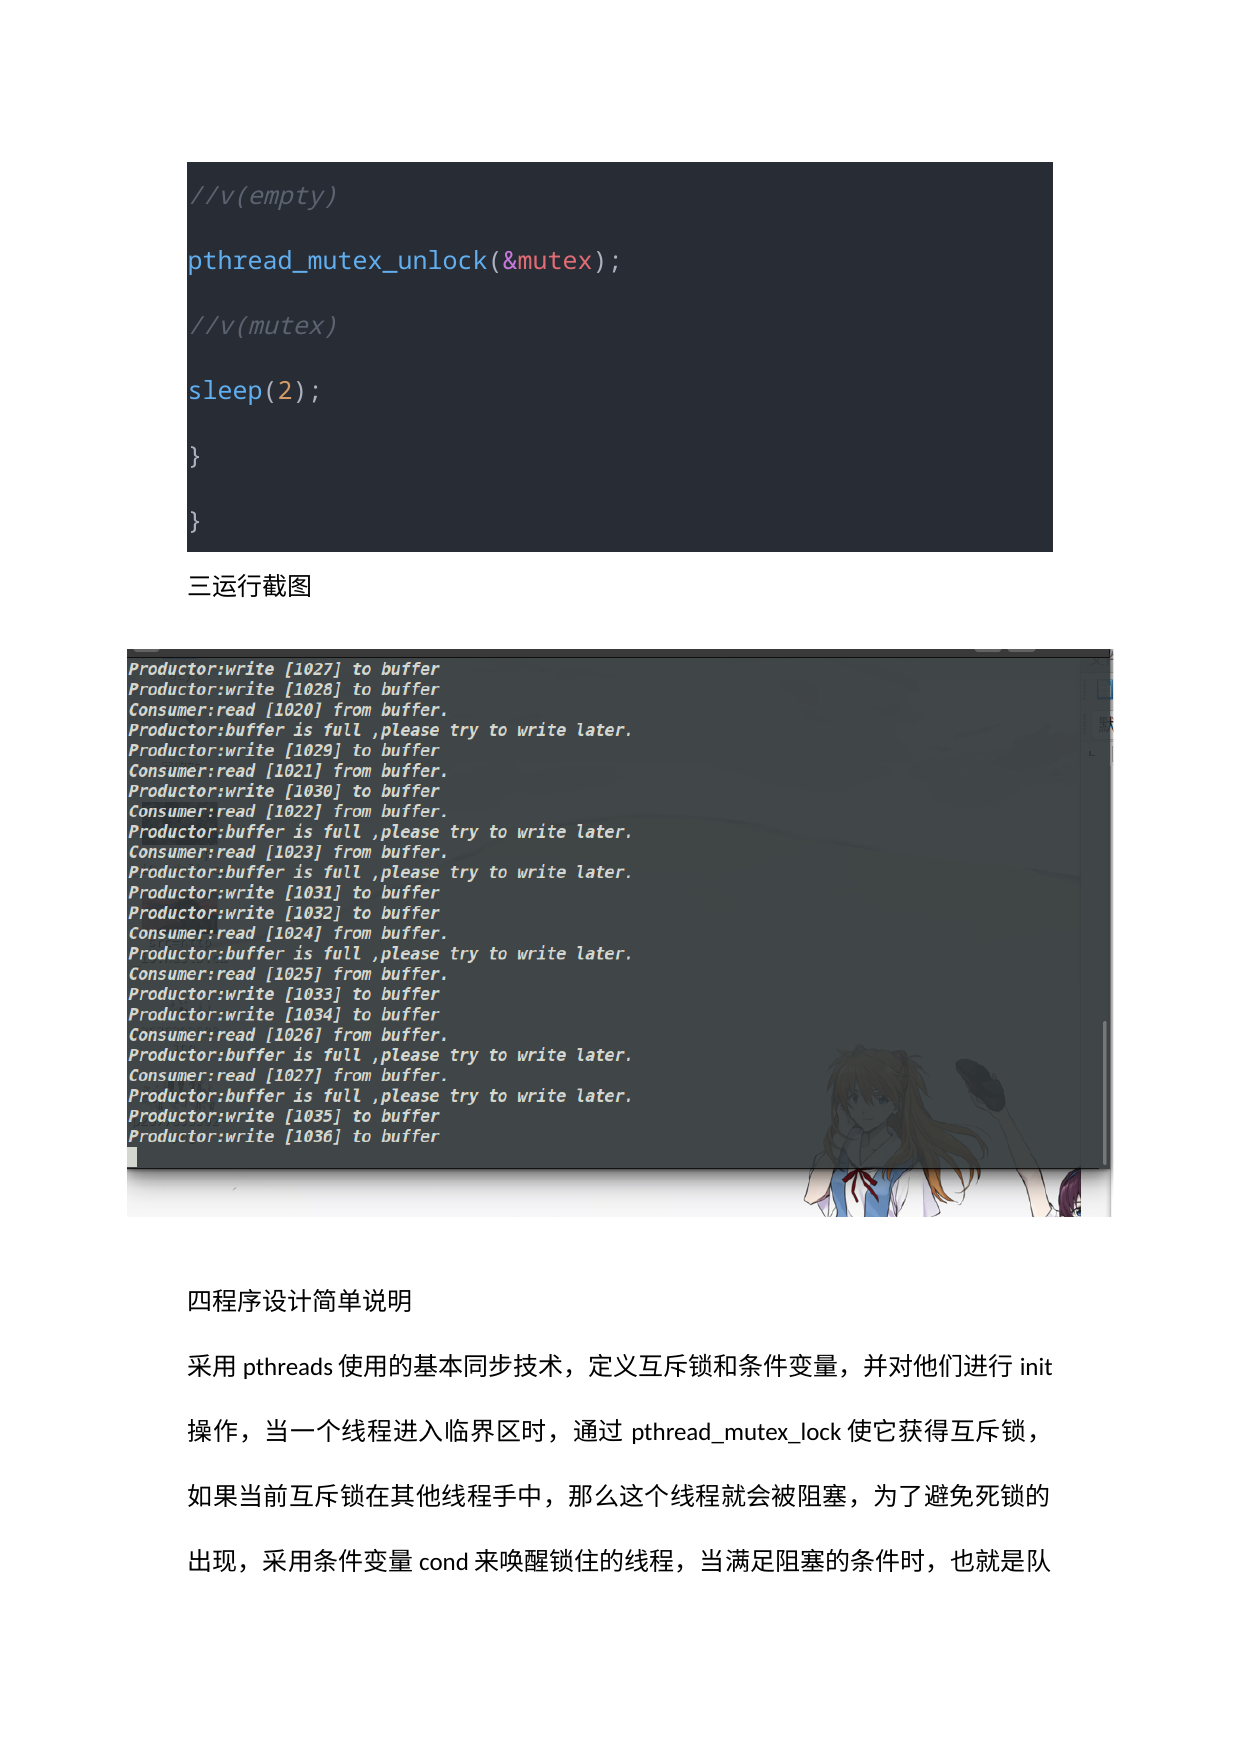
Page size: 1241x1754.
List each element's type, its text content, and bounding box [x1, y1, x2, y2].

text } [187, 487, 1053, 552]
list 程序设计简单说明 [187, 1267, 1053, 1332]
text sleep(2); [187, 357, 1053, 422]
picture [127, 649, 1114, 1217]
list 运行截图 [187, 552, 1053, 617]
text pthread_mutex_unlock(&mutex); [187, 227, 1053, 292]
text } [187, 422, 1053, 487]
text //v(empty) [187, 162, 1053, 227]
text 采用pthreads使用的基本同步技术，定义互斥锁和条件变量，并对他们进行init操作，当一个线程进入临界区时，通过pthread_mutex_lock使它获得互斥锁，如果当前互斥锁在其他线程手中，那么这个线程就会被阻塞，为了避免死锁的出现，采用条件变量cond来唤醒锁住的线程，当满足阻塞的条件时，也就是队满或者队空时，通过pthread_cond_wait()对条件变量和互斥量再次加锁而使得这个线程暂时阻塞;而另一个线程使条件成立而发出信号，这里生产者消费者只要没锁住，就都调用pthread_cond_signal();来对另一个线程的条件变量解锁，因为此时队满和队空的条件都不再存在了，其中这些函数调用都是原子操作，所以不会发生死锁的现象，但是使用解条件变量操作之后，必须立即释放互斥锁，否则pthread_cond_wait一样要阻塞 [187, 1332, 1053, 1592]
text //v(mutex) [187, 292, 1053, 357]
